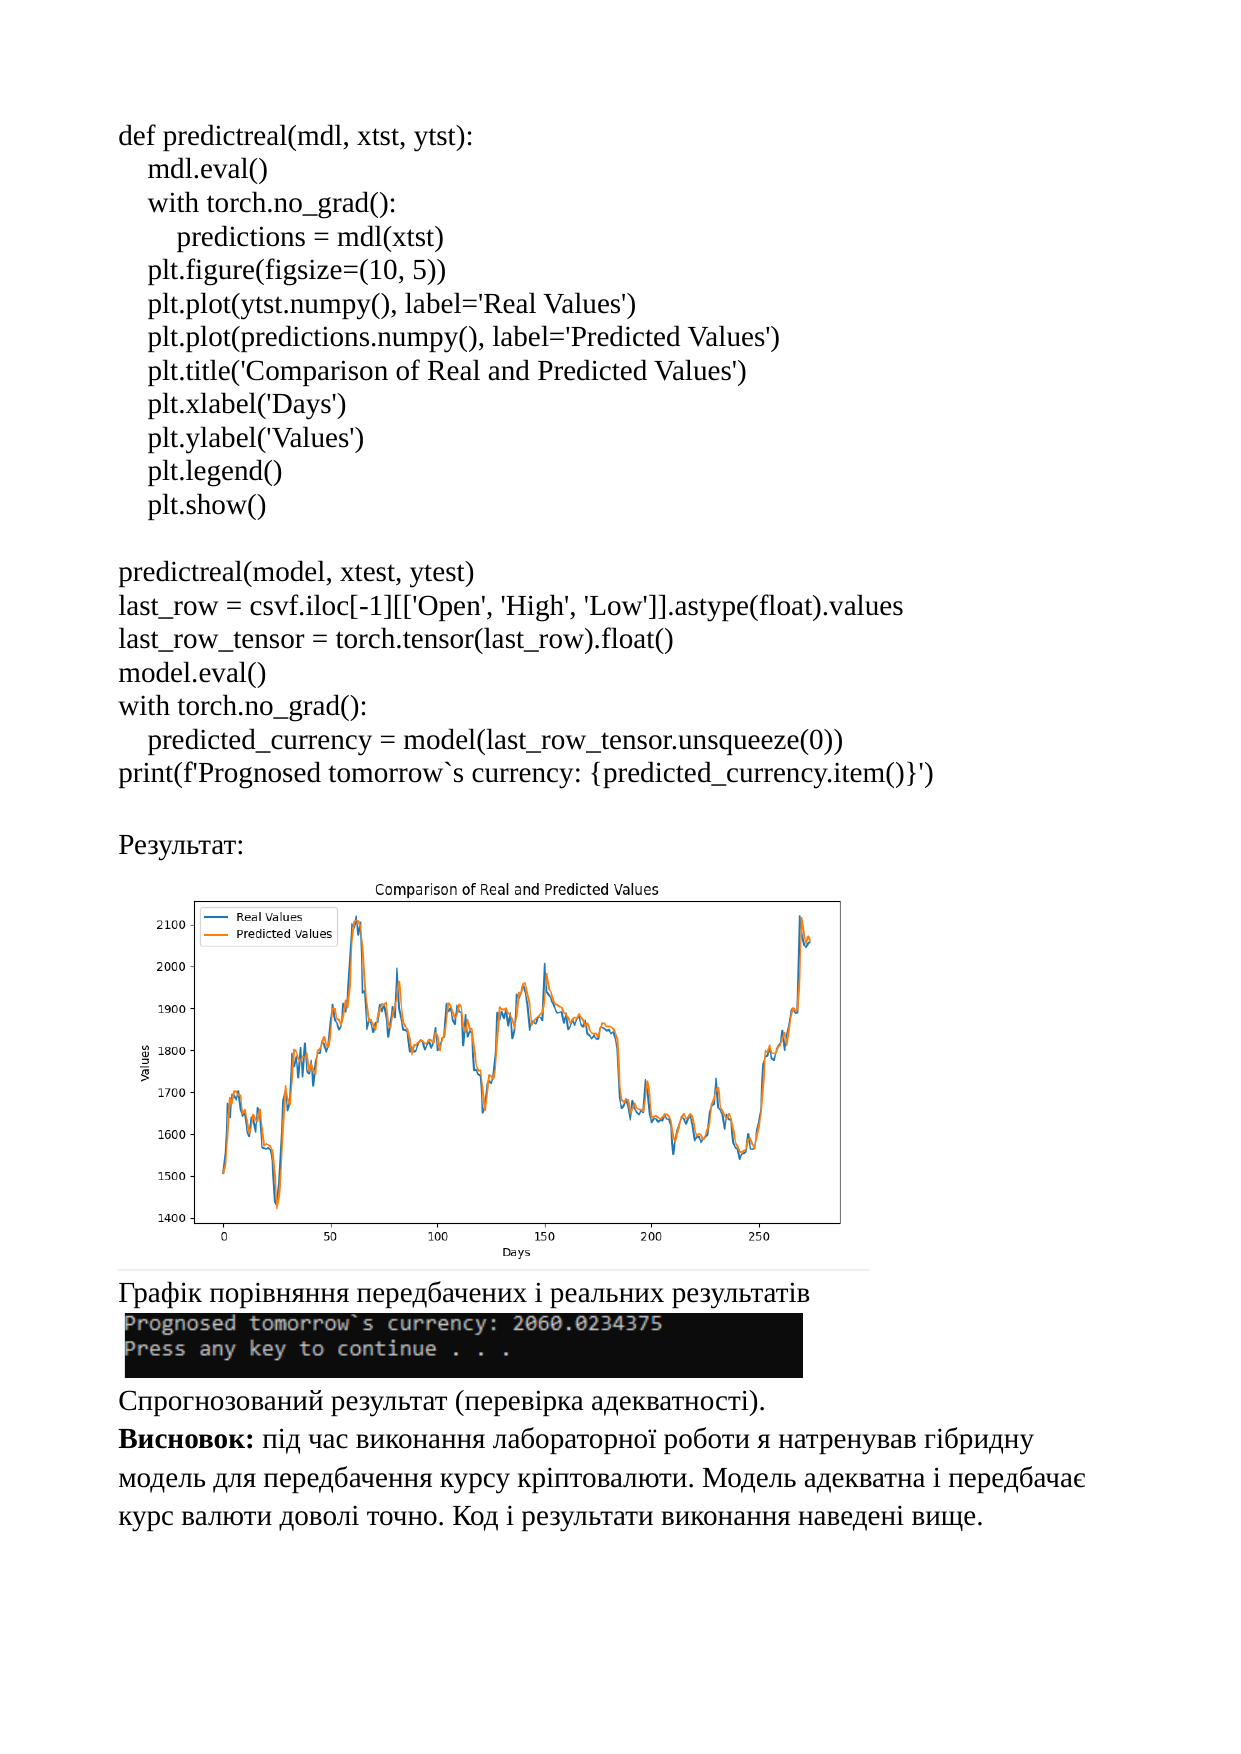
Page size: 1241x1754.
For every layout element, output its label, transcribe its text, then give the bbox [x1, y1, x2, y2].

text last_row = csvf.iloc[-1][['Open', 'High', 'Low']].astype(float).values [118, 588, 1122, 621]
text plt.ylabel('Values') [118, 420, 1122, 453]
text mdl.eval() [118, 152, 1122, 185]
text last_row_tensor = torch.tensor(last_row).float() [118, 621, 1122, 655]
text Висновок: під час виконання лабораторної роботи я натренував гібридну модель для передбачення курсу кріптовалюти. Модель адекватна і передбачає курс валюти доволі точно. Код і результати виконання наведені вище. [118, 1421, 1122, 1532]
picture [124, 1313, 803, 1378]
text Графік порівняння передбачених і реальних результатів [118, 866, 1122, 1309]
picture [117, 866, 870, 1271]
text Спрогнозований результат (перевірка адекватності). [118, 1314, 1122, 1416]
text plt.plot(ytst.numpy(), label='Real Values') [118, 286, 1122, 319]
text plt.title('Comparison of Real and Predicted Values') [118, 353, 1122, 386]
text model.eval() [118, 655, 1122, 688]
text plt.show() [118, 487, 1122, 521]
text predictions = mdl(xtst) [118, 219, 1122, 252]
text Результат: [118, 827, 1122, 861]
text plt.plot(predictions.numpy(), label='Predicted Values') [118, 319, 1122, 353]
text plt.figure(figsize=(10, 5)) [118, 252, 1122, 286]
text plt.legend() [118, 453, 1122, 487]
text def predictreal(mdl, xtst, ytst): [118, 118, 1122, 152]
text print(f'Prognosed tomorrow`s currency: {predicted_currency.item()}') [118, 755, 1122, 789]
text with torch.no_grad(): [118, 688, 1122, 722]
text plt.xlabel('Days') [118, 386, 1122, 420]
text predictreal(model, xtest, ytest) [118, 554, 1122, 588]
text predicted_currency = model(last_row_tensor.unsqueeze(0)) [118, 722, 1122, 755]
text with torch.no_grad(): [118, 185, 1122, 219]
